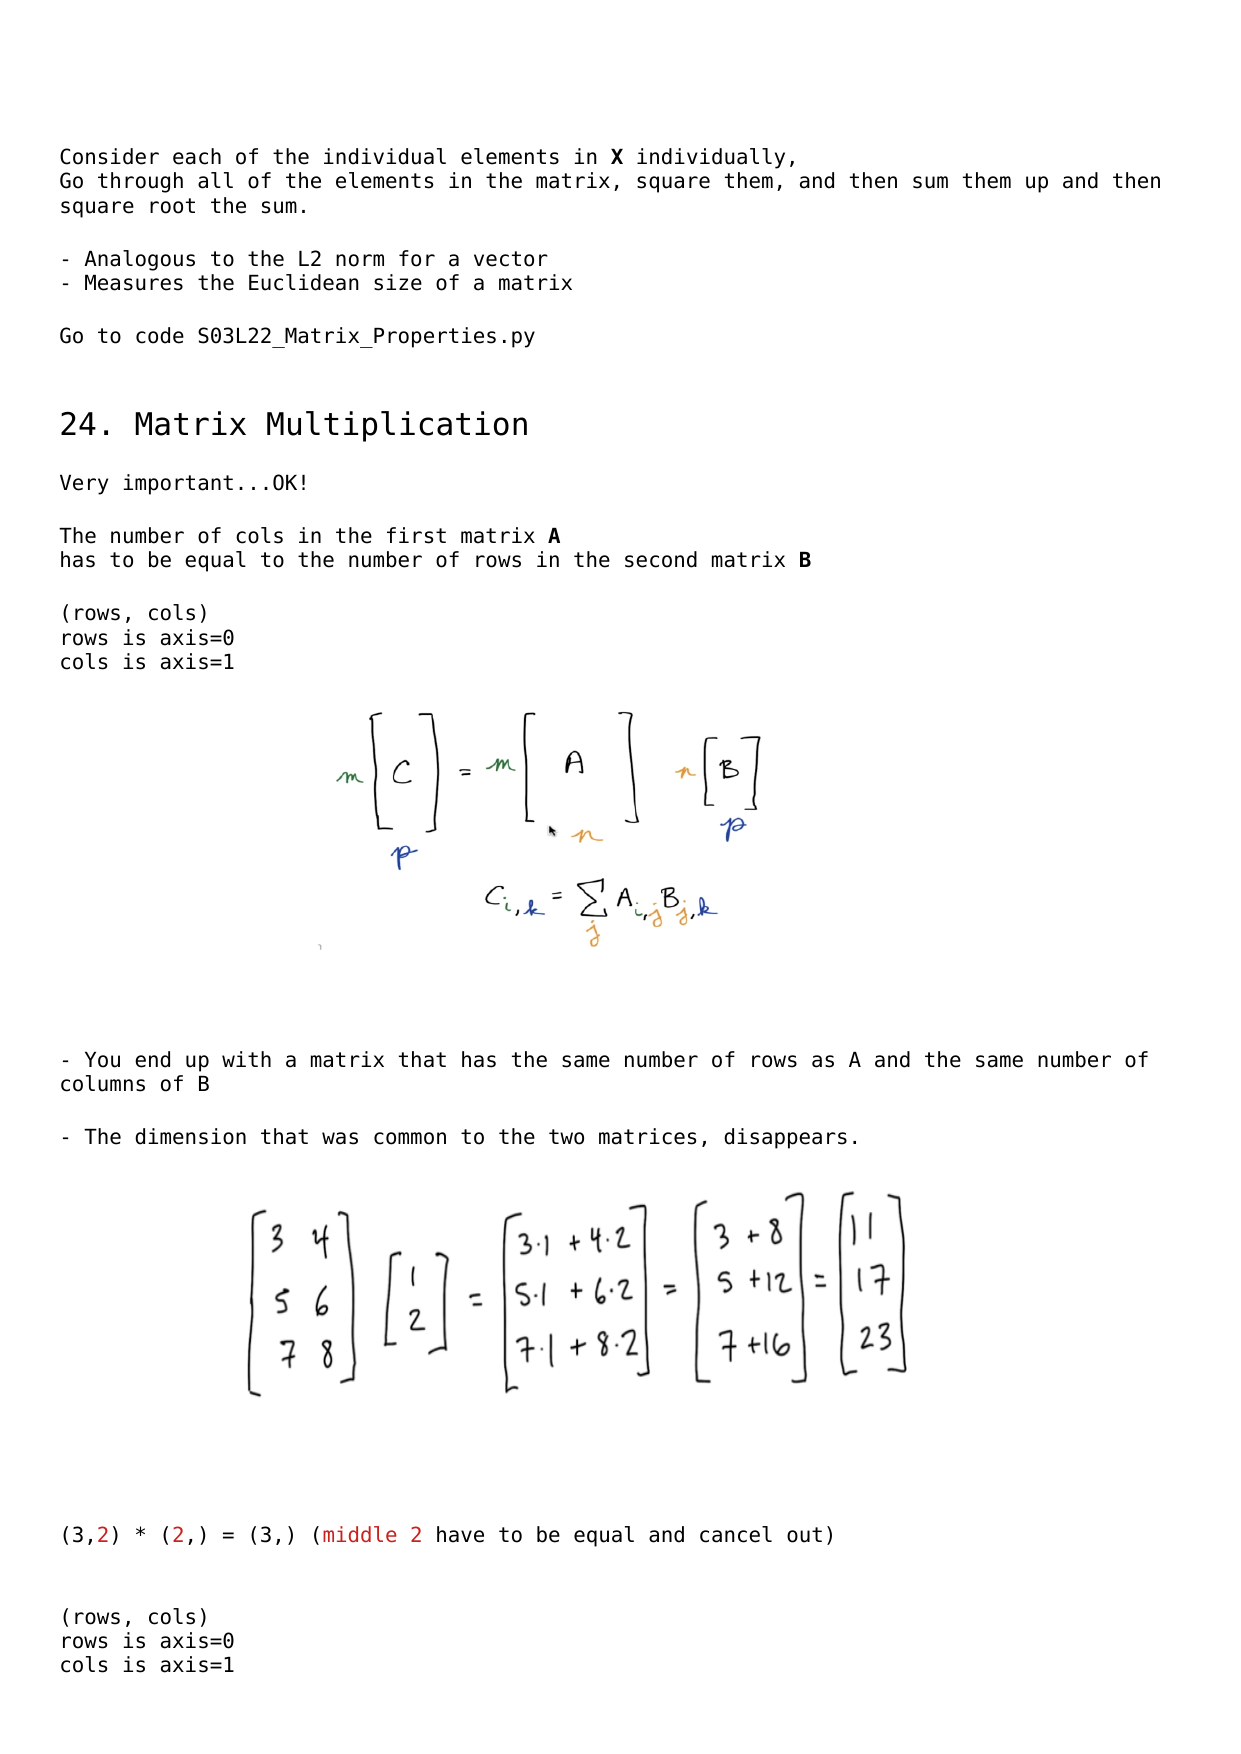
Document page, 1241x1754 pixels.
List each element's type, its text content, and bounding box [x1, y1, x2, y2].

text - You end up with a matrix that has the same number of rows as A and the same number of columns of B [59, 1048, 1181, 1096]
text (rows, cols) [59, 1605, 1181, 1629]
text Consider each of the individual elements in X individually, [59, 145, 1181, 169]
text - The dimension that was common to the two matrices, disappears. [59, 1125, 1181, 1149]
text (rows, cols) [59, 601, 1181, 626]
text (3,2) * (2,) = (3,) (middle 2 have to be equal and cancel out) [59, 1523, 1181, 1547]
text cols is axis=1 [59, 1653, 1181, 1678]
text - Analogous to the L2 norm for a vector [59, 247, 1181, 271]
text 24. Matrix Multiplication [59, 406, 1181, 442]
picture [317, 702, 789, 950]
text rows is axis=0 [59, 1629, 1181, 1653]
text rows is axis=0 [59, 626, 1181, 650]
picture [240, 1178, 909, 1411]
text Very important...OK! [59, 471, 1181, 495]
text Go to code S03L22_Matrix_Properties.py [59, 324, 1181, 348]
text cols is axis=1 [59, 650, 1181, 674]
text The number of cols in the first matrix A [59, 524, 1181, 548]
text has to be equal to the number of rows in the second matrix B [59, 548, 1181, 573]
text Go through all of the elements in the matrix, square them, and then sum them up and then square root the sum. [59, 169, 1181, 218]
text - Measures the Euclidean size of a matrix [59, 271, 1181, 295]
